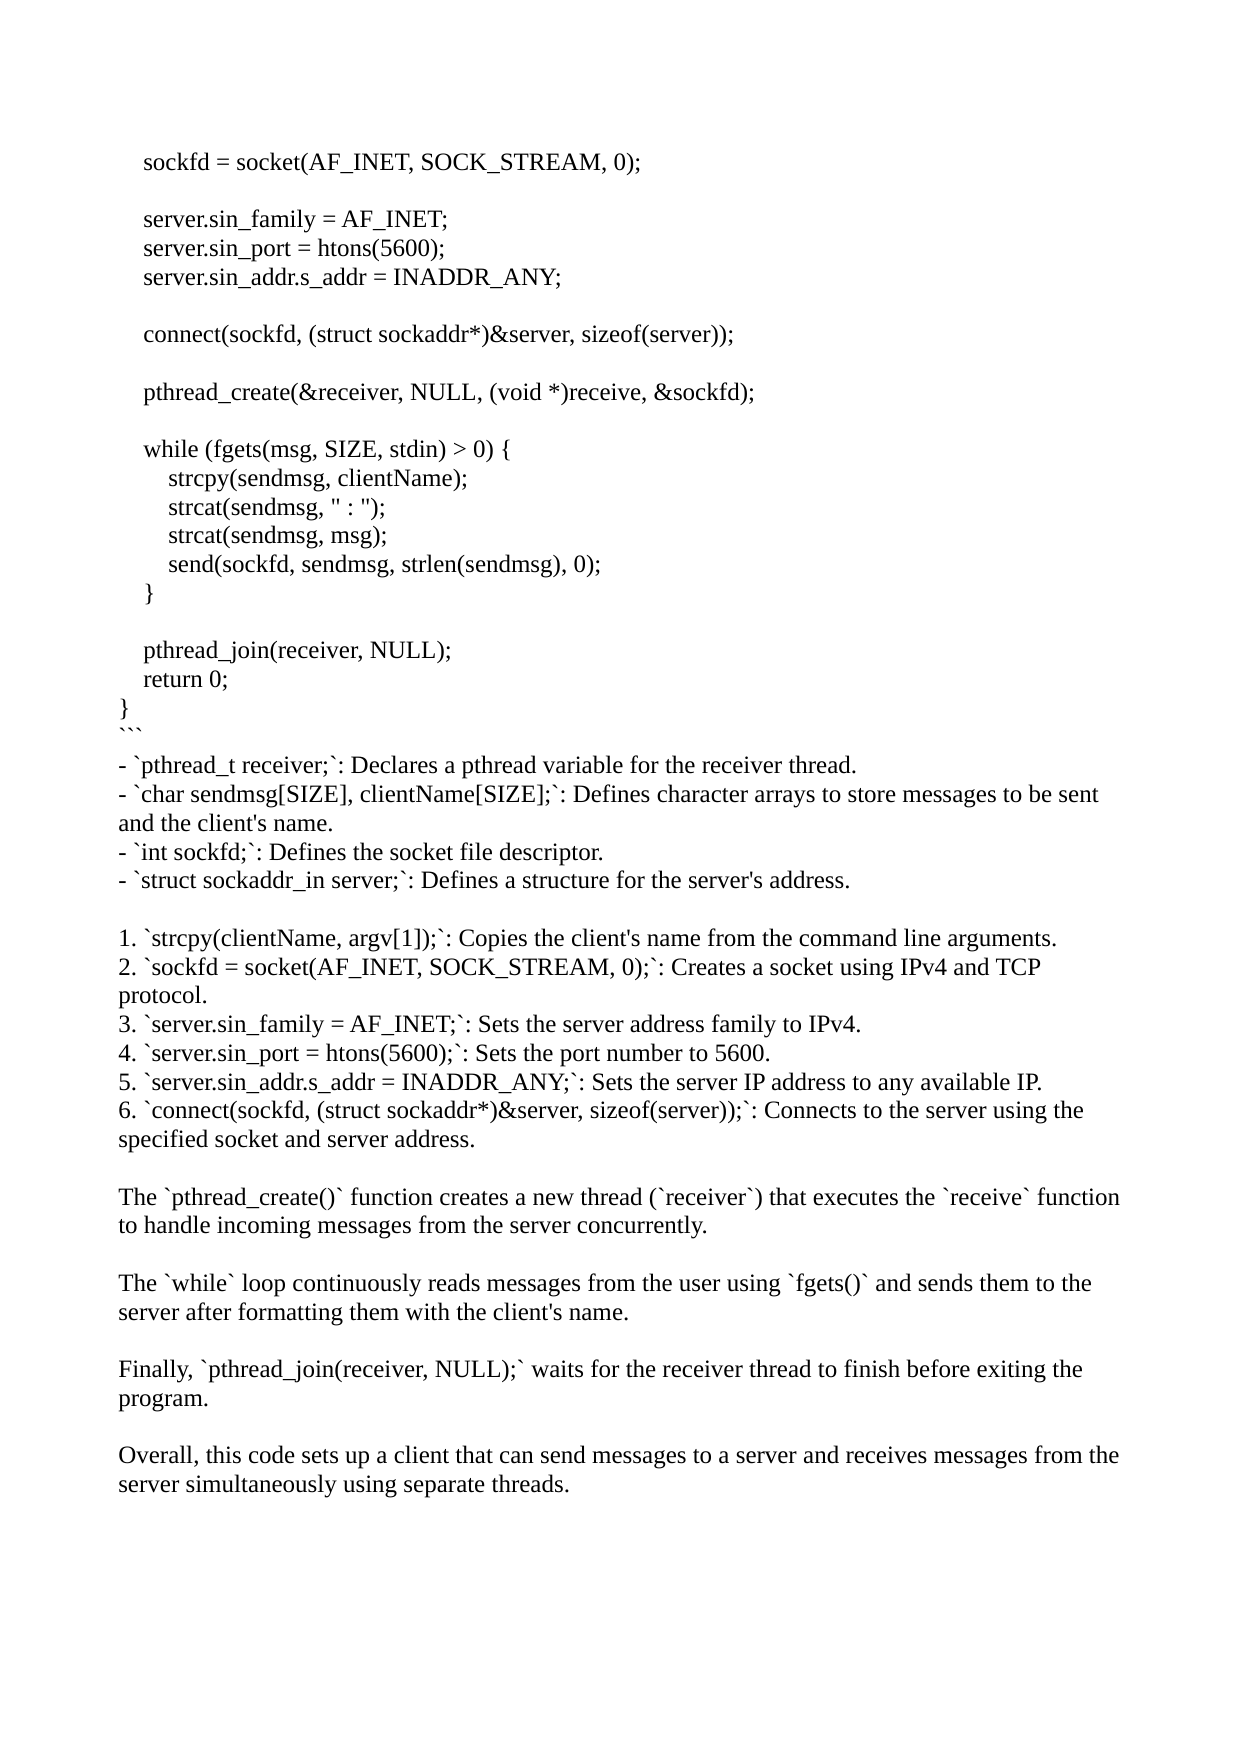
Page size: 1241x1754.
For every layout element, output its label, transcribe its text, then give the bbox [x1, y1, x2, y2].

text send(sockfd, sendmsg, strlen(sendmsg), 0); [118, 549, 1122, 578]
text 2. `sockfd = socket(AF_INET, SOCK_STREAM, 0);`: Creates a socket using IPv4 and TCP protocol. [118, 952, 1122, 1009]
text strcpy(sendmsg, clientName); [118, 463, 1122, 492]
text } [118, 693, 1122, 722]
text 6. `connect(sockfd, (struct sockaddr*)&server, sizeof(server));`: Connects to the server using the specified socket and server address. [118, 1096, 1122, 1153]
text server.sin_addr.s_addr = INADDR_ANY; [118, 262, 1122, 291]
text 5. `server.sin_addr.s_addr = INADDR_ANY;`: Sets the server IP address to any available IP. [118, 1067, 1122, 1096]
text pthread_join(receiver, NULL); [118, 636, 1122, 664]
text Finally, `pthread_join(receiver, NULL);` waits for the receiver thread to finish before exiting the program. [118, 1354, 1122, 1412]
text strcat(sendmsg, msg); [118, 521, 1122, 549]
text return 0; [118, 664, 1122, 693]
text - `pthread_t receiver;`: Declares a pthread variable for the receiver thread. [118, 751, 1122, 779]
text sockfd = socket(AF_INET, SOCK_STREAM, 0); [118, 147, 1122, 176]
text strcat(sendmsg, " : "); [118, 492, 1122, 521]
text pthread_create(&receiver, NULL, (void *)receive, &sockfd); [118, 377, 1122, 406]
text The `while` loop continuously reads messages from the user using `fgets()` and sends them to the server after formatting them with the client's name. [118, 1268, 1122, 1326]
text server.sin_port = htons(5600); [118, 233, 1122, 262]
text while (fgets(msg, SIZE, stdin) > 0) { [118, 434, 1122, 463]
text The `pthread_create()` function creates a new thread (`receiver`) that executes the `receive` function to handle incoming messages from the server concurrently. [118, 1182, 1122, 1239]
text - `int sockfd;`: Defines the socket file descriptor. [118, 837, 1122, 866]
text connect(sockfd, (struct sockaddr*)&server, sizeof(server)); [118, 319, 1122, 348]
text - `char sendmsg[SIZE], clientName[SIZE];`: Defines character arrays to store messages to be sent and the client's name. [118, 779, 1122, 837]
text Overall, this code sets up a client that can send messages to a server and receives messages from the server simultaneously using separate threads. [118, 1441, 1122, 1498]
text 3. `server.sin_family = AF_INET;`: Sets the server address family to IPv4. [118, 1009, 1122, 1038]
text server.sin_family = AF_INET; [118, 204, 1122, 233]
text 4. `server.sin_port = htons(5600);`: Sets the port number to 5600. [118, 1038, 1122, 1067]
text 1. `strcpy(clientName, argv[1]);`: Copies the client's name from the command line arguments. [118, 923, 1122, 952]
text ``` [118, 722, 1122, 751]
text - `struct sockaddr_in server;`: Defines a structure for the server's address. [118, 866, 1122, 894]
text } [118, 578, 1122, 607]
